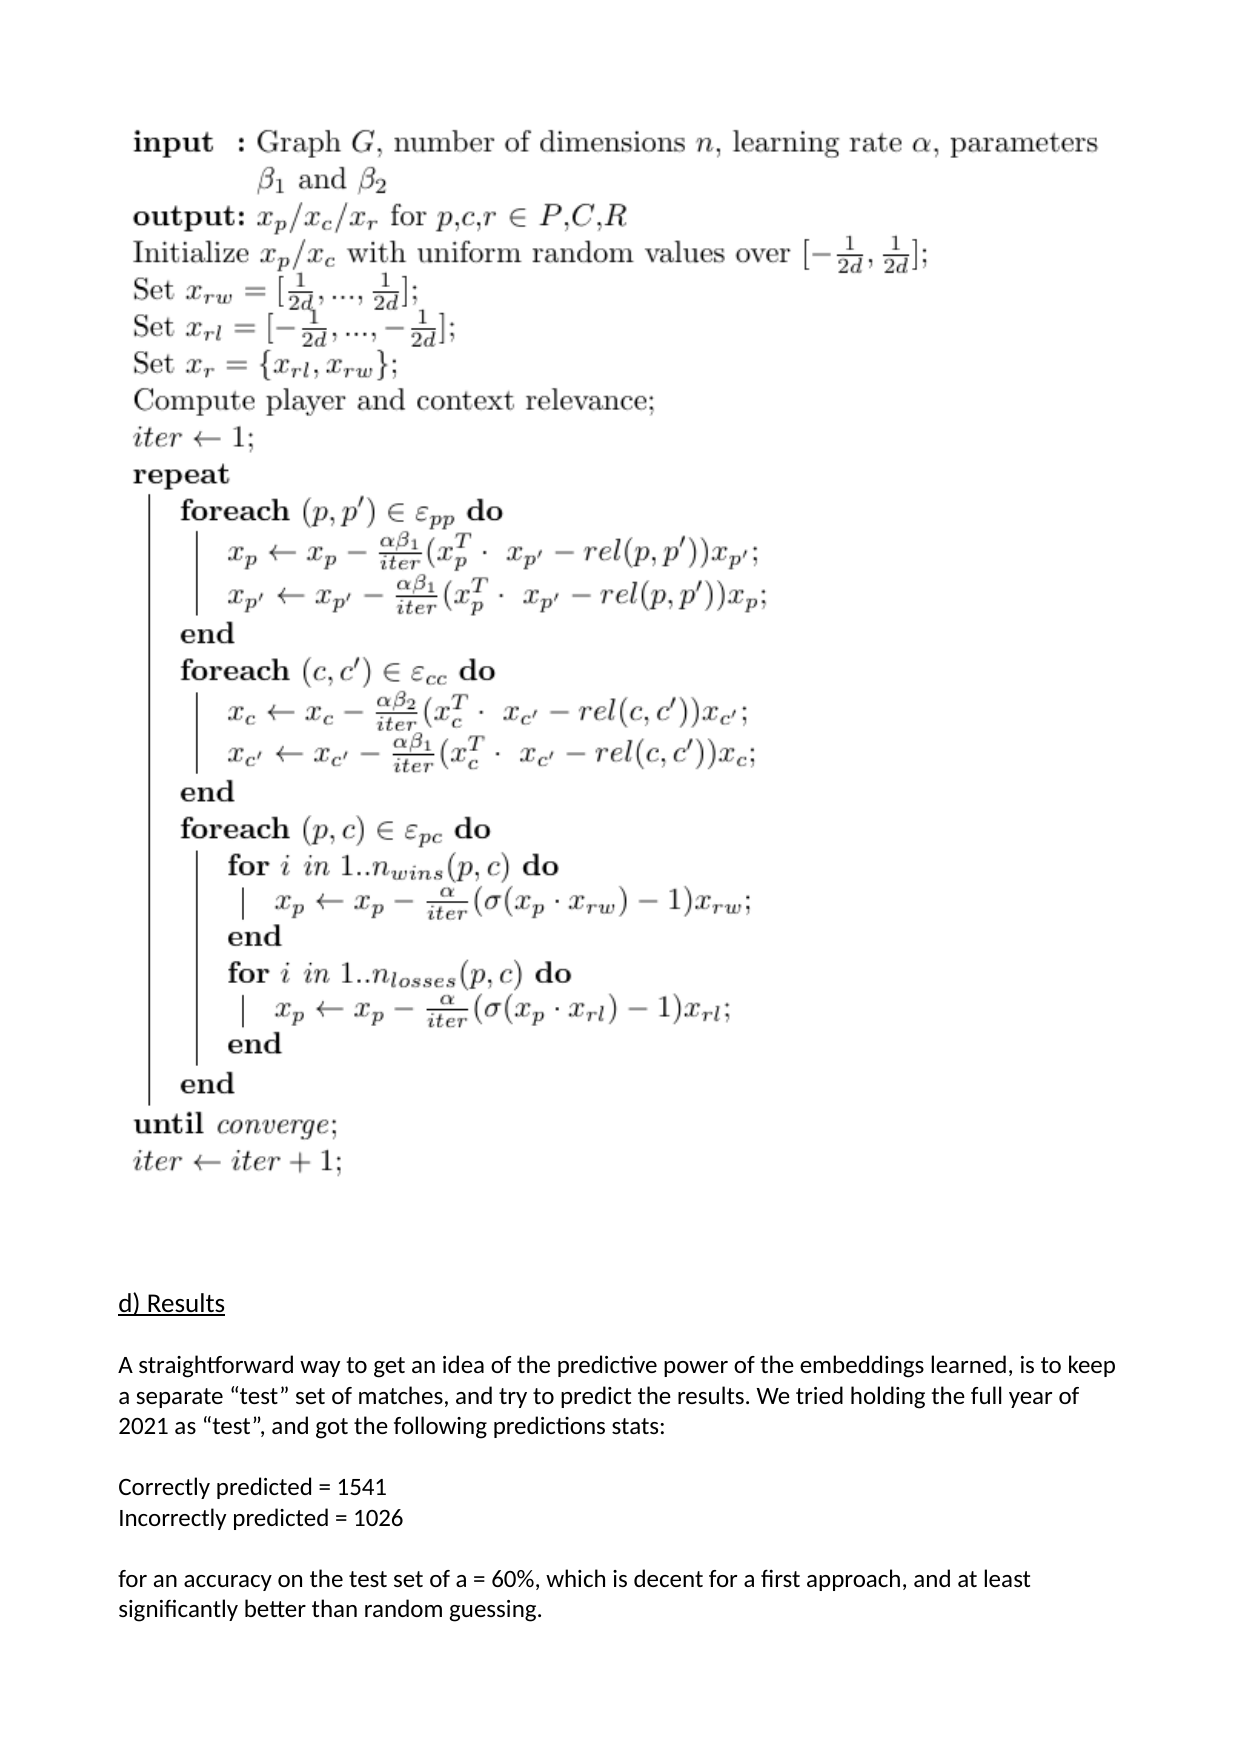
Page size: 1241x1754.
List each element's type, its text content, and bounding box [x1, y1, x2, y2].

text A straightforward way to get an idea of the predictive power of the embeddings learned, is to keep a separate “test” set of matches, and try to predict the results. We tried holding the full year of 2021 as “test”, and got the following predictions stats: [118, 1349, 1122, 1441]
text Incorrectly predicted = 1026 [118, 1502, 1122, 1532]
text for an accuracy on the test set of a = 60%, which is decent for a first approach, and at least significantly better than random guessing. [118, 1563, 1122, 1624]
picture [118, 118, 1123, 1195]
text d) Results [118, 1286, 1122, 1319]
text Correctly predicted = 1541 [118, 1471, 1122, 1502]
